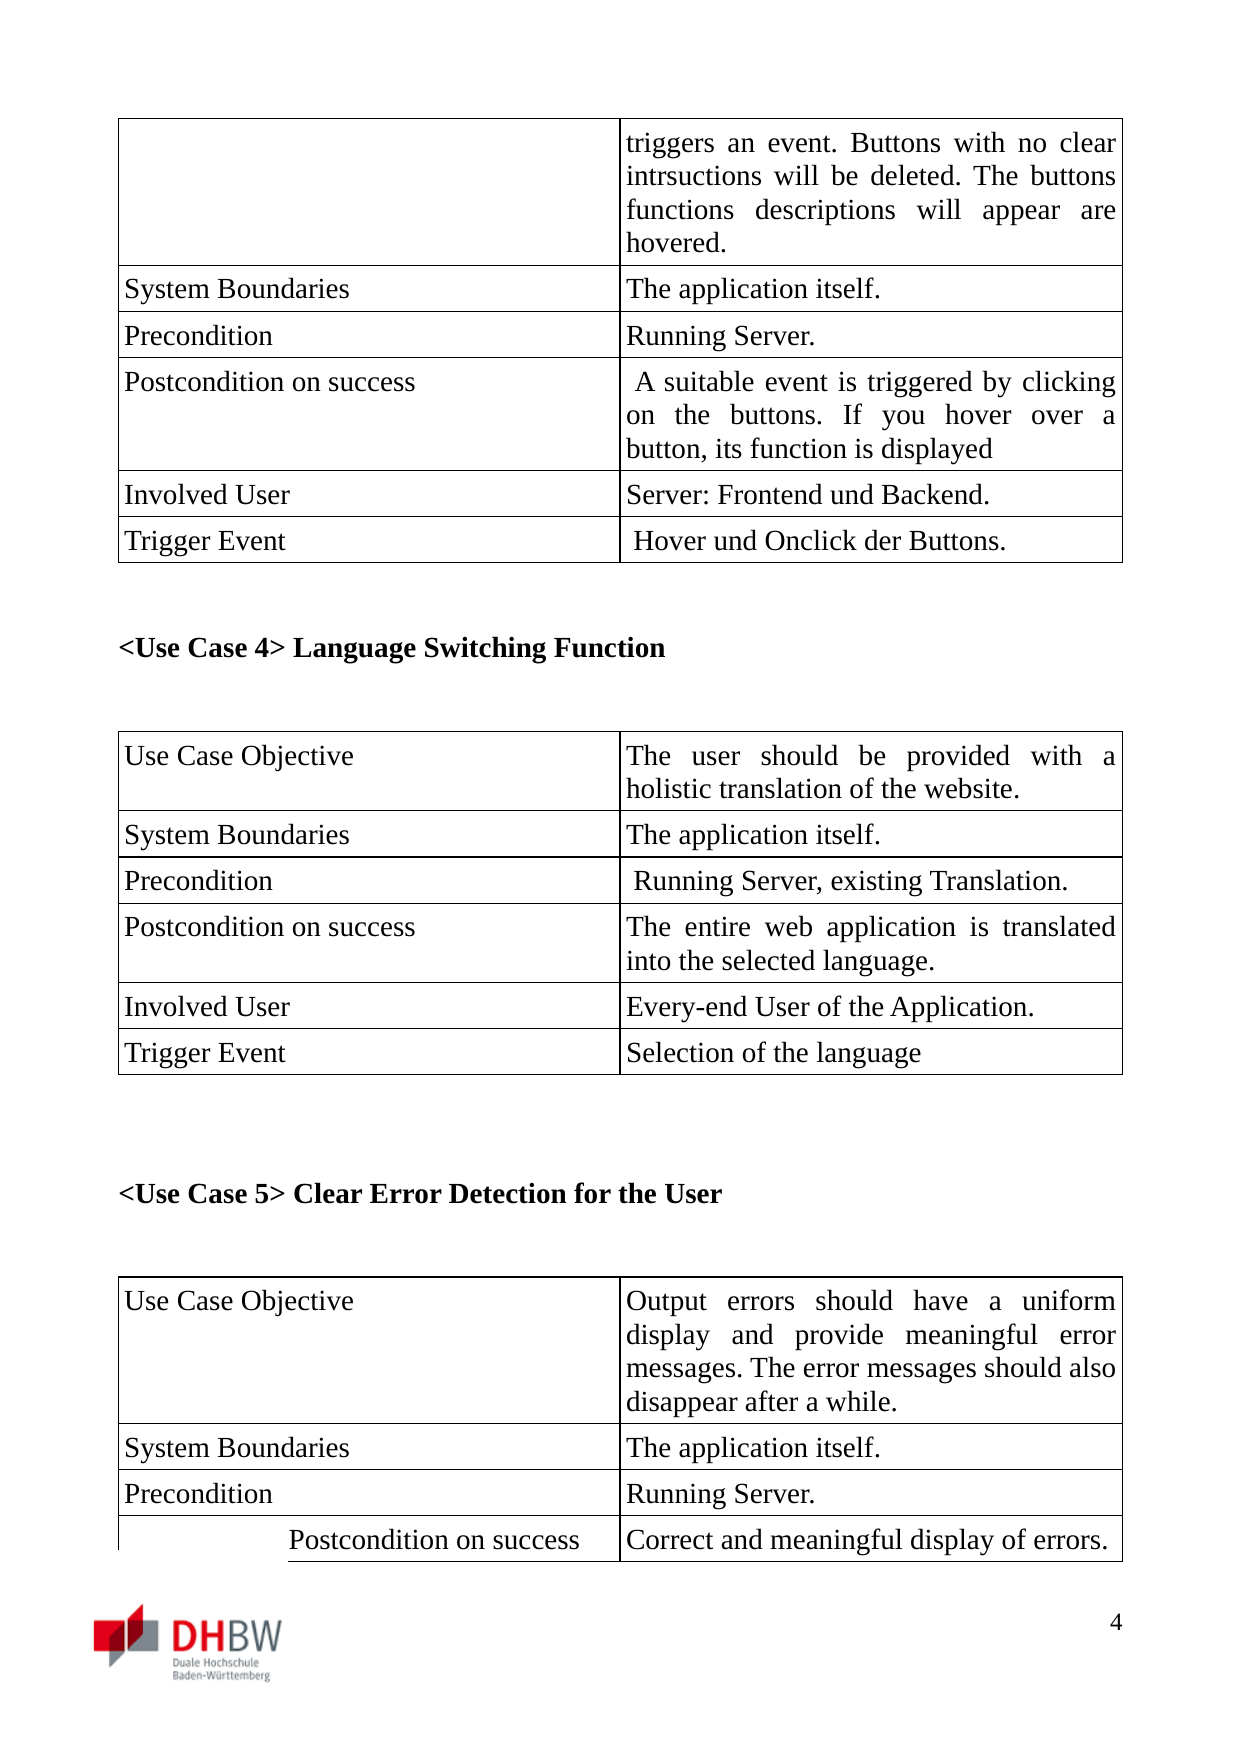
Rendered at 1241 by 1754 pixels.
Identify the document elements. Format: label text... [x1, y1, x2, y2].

table_cell Trigger Event [119, 517, 619, 562]
table_cell System Boundaries [119, 1424, 619, 1469]
table_cell A suitable event is triggered by clicking on the buttons. If you hover over a button, its function is displayed [621, 358, 1122, 470]
table_cell Precondition [119, 858, 619, 902]
table_cell Involved User [119, 983, 619, 1028]
table_cell Precondition [119, 1470, 619, 1515]
table_cell The application itself. [621, 266, 1122, 311]
table_header Use Case Objective [119, 1278, 619, 1423]
table_cell Selection of the language [621, 1029, 1122, 1074]
text <Use Case 5> Clear Error Detection for the User [118, 1176, 1122, 1209]
table_cell Correct and meaningful display of errors. [621, 1516, 1122, 1561]
table_cell System Boundaries [119, 811, 619, 856]
table_header [119, 119, 619, 265]
picture [84, 1550, 289, 1754]
table_cell The application itself. [621, 811, 1122, 856]
table_cell System Boundaries [119, 266, 619, 311]
table_cell Running Server. [621, 312, 1122, 357]
table_cell Running Server, existing Translation. [621, 858, 1122, 902]
table_cell Precondition [119, 312, 619, 357]
table_cell Involved User [119, 471, 619, 516]
table_cell Running Server. [621, 1470, 1122, 1515]
table_header Use Case Objective [119, 732, 619, 810]
table_cell Every-end User of the Application. [621, 983, 1122, 1028]
table_cell Postcondition on success [119, 904, 619, 982]
table_cell Hover und Onclick der Buttons. [621, 517, 1122, 562]
table_cell The application itself. [621, 1424, 1122, 1469]
table_cell The entire web application is translated into the selected language. [621, 904, 1122, 982]
table_header The user should be provided with a holistic translation of the website. [621, 732, 1122, 810]
table_cell Trigger Event [119, 1029, 619, 1074]
table_cell Postcondition on success [119, 358, 619, 470]
table_cell Server: Frontend und Backend. [621, 471, 1122, 516]
table_header Output errors should have a uniform display and provide meaningful error messages. The error messages should also disappear after a while. [621, 1278, 1122, 1423]
table_cell Postcondition on success [119, 1516, 619, 1561]
text <Use Case 4> Language Switching Function [118, 630, 1122, 664]
table_header triggers an event. Buttons with no clear intrsuctions will be deleted. The buttons functions descriptions will appear are hovered. [621, 119, 1122, 265]
